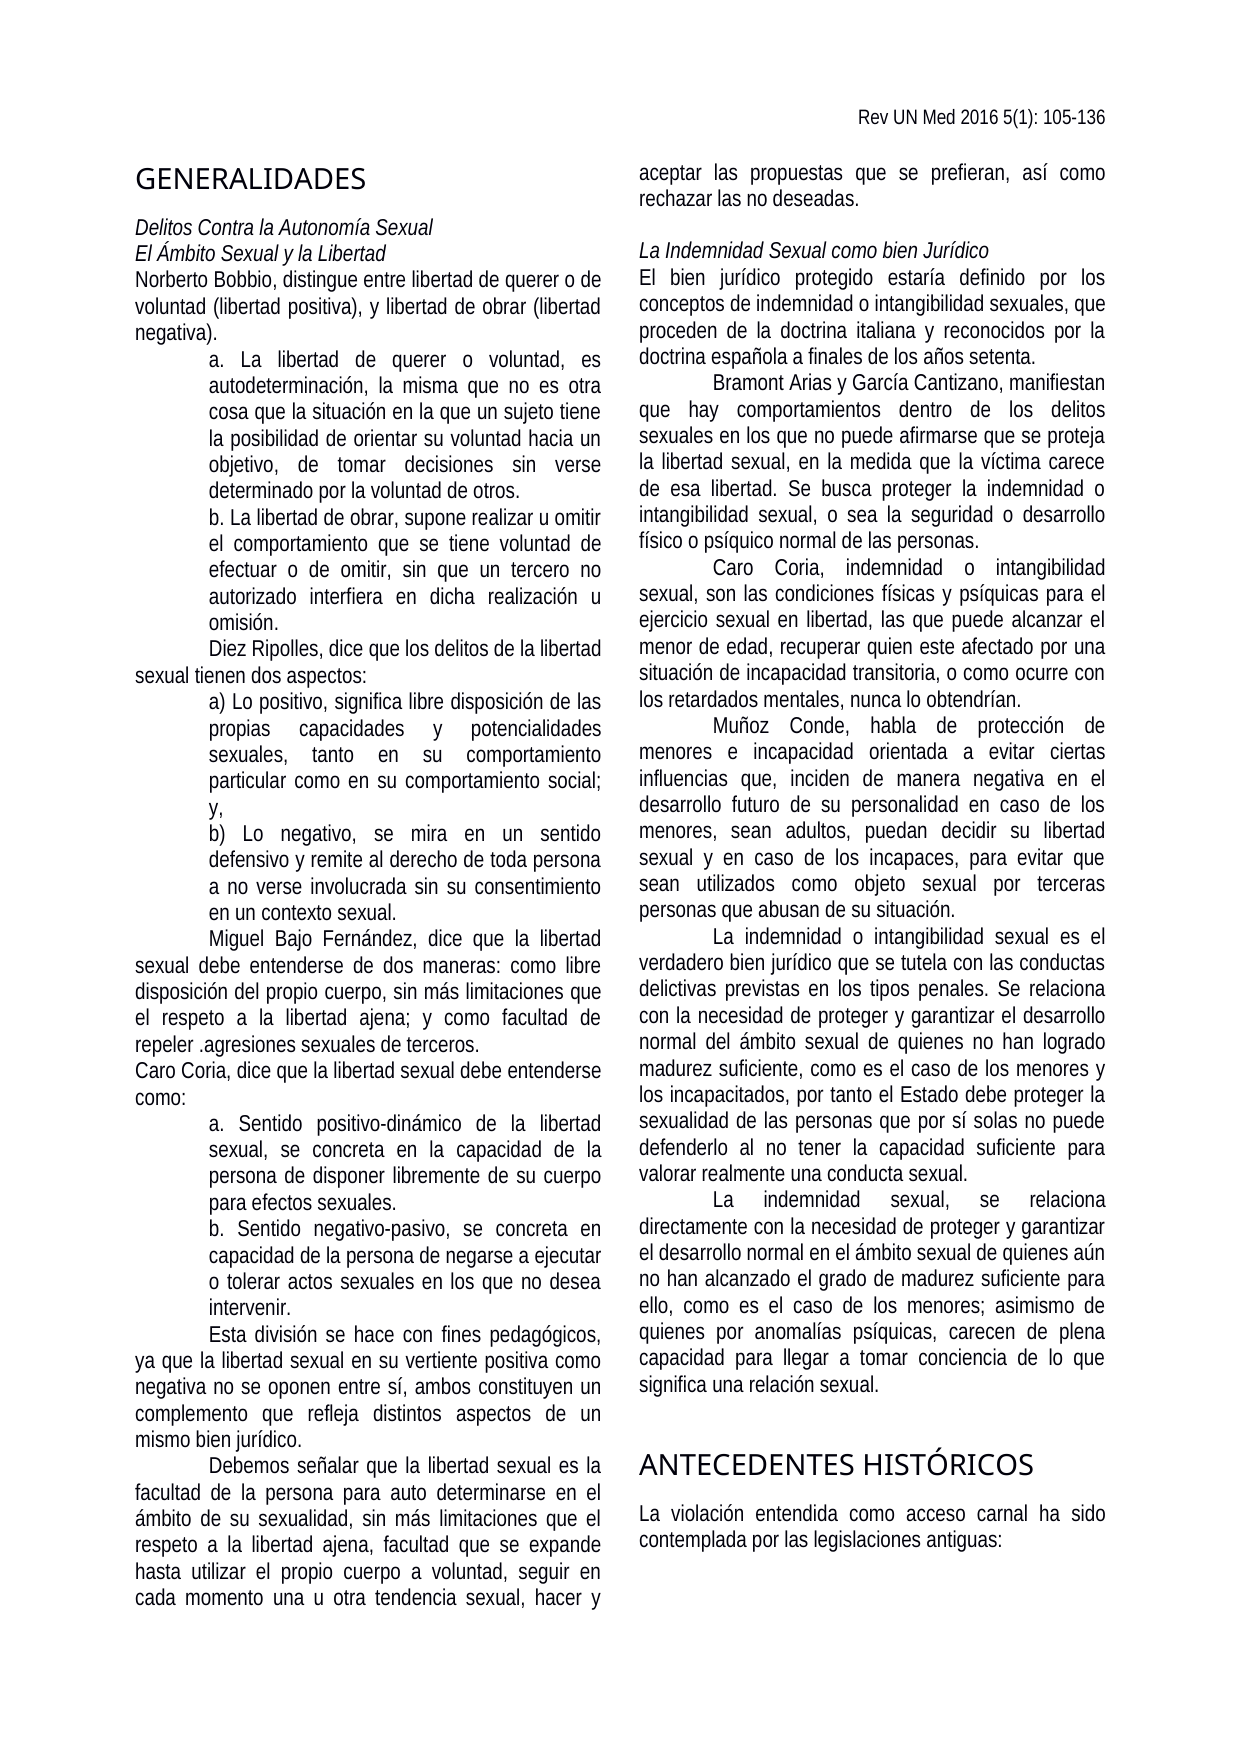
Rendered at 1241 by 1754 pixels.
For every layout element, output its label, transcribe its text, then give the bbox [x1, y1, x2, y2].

text Debemos señalar que la libertad sexual es la facultad de la persona para auto determinarse en el ámbito de su sexualidad, sin más limitaciones que el respeto a la libertad ajena, facultad que se expande hasta utilizar el propio cuerpo a voluntad, seguir en cada momento una u otra tendencia sexual, hacer y [135, 1452, 601, 1611]
subtitle GENERALIDADES [135, 158, 601, 198]
text La violación entendida como acceso carnal ha sido contemplada por las legislaciones antiguas: [639, 1499, 1106, 1552]
text La indemnidad sexual, se relaciona directamente con la necesidad de proteger y garantizar el desarrollo normal en el ámbito sexual de quienes aún no han alcanzado el grado de madurez suficiente para ello, como es el caso de los menores; asimismo de quienes por anomalías psíquicas, carecen de plena capacidad para llegar a tomar conciencia de lo que significa una relación sexual. [639, 1186, 1106, 1397]
text Norberto Bobbio, distingue entre libertad de querer o de voluntad (libertad positiva), y libertad de obrar (libertad negativa). [135, 266, 601, 346]
text Miguel Bajo Fernández, dice que la libertad sexual debe entenderse de dos maneras: como libre disposición del propio cuerpo, sin más limitaciones que el respeto a la libertad ajena; y como facultad de repeler .agresiones sexuales de terceros. [135, 925, 601, 1057]
text Delitos Contra la Autonomía Sexual [135, 214, 601, 240]
text b. La libertad de obrar, supone realizar u omitir el comportamiento que se tiene voluntad de efectuar o de omitir, sin que un tercero no autorizado interfiera en dicha realización u omisión. [209, 504, 601, 635]
text El Ámbito Sexual y la Libertad [135, 240, 601, 266]
subtitle ANTECEDENTES HISTÓRICOS [639, 1444, 1106, 1484]
text Esta división se hace con fines pedagógicos, ya que la libertad sexual en su vertiente positiva como negativa no se oponen entre sí, ambos constituyen un complemento que refleja distintos aspectos de un mismo bien jurídico. [135, 1321, 601, 1452]
text a) Lo positivo, significa libre disposición de las propias capacidades y potencialidades sexuales, tanto en su comportamiento particular como en su comportamiento social; y, [209, 688, 601, 820]
text Bramont Arias y García Cantizano, manifiestan que hay comportamientos dentro de los delitos sexuales en los que no puede afirmarse que se proteja la libertad sexual, en la medida que la víctima carece de esa libertad. Se busca proteger la indemnidad o intangibilidad sexual, o sea la seguridad o desarrollo físico o psíquico normal de las personas. [639, 369, 1106, 554]
text Caro Coria, dice que la libertad sexual debe entenderse como: [135, 1057, 601, 1110]
text Caro Coria, indemnidad o intangibilidad sexual, son las condiciones físicas y psíquicas para el ejercicio sexual en libertad, las que puede alcanzar el menor de edad, recuperar quien este afectado por una situación de incapacidad transitoria, o como ocurre con los retardados mentales, nunca lo obtendrían. [639, 554, 1106, 712]
text La indemnidad o intangibilidad sexual es el verdadero bien jurídico que se tutela con las conductas delictivas previstas en los tipos penales. Se relaciona con la necesidad de proteger y garantizar el desarrollo normal del ámbito sexual de quienes no han logrado madurez suficiente, como es el caso de los menores y los incapacitados, por tanto el Estado debe proteger la sexualidad de las personas que por sí solas no puede defenderlo al no tener la capacidad suficiente para valorar realmente una conducta sexual. [639, 923, 1106, 1186]
text a. Sentido positivo-dinámico de la libertad sexual, se concreta en la capacidad de la persona de disponer libremente de su cuerpo para efectos sexuales. [209, 1110, 601, 1215]
text b) Lo negativo, se mira en un sentido defensivo y remite al derecho de toda persona a no verse involucrada sin su consentimiento en un contexto sexual. [209, 820, 601, 925]
text Diez Ripolles, dice que los delitos de la libertad sexual tienen dos aspectos: [135, 635, 601, 688]
text b. Sentido negativo-pasivo, se concreta en capacidad de la persona de negarse a ejecutar o tolerar actos sexuales en los que no desea intervenir. [209, 1215, 601, 1321]
text Muñoz Conde, habla de protección de menores e incapacidad orientada a evitar ciertas influencias que, inciden de manera negativa en el desarrollo futuro de su personalidad en caso de los menores, sean adultos, puedan decidir su libertad sexual y en caso de los incapaces, para evitar que sean utilizados como objeto sexual por terceras personas que abusan de su situación. [639, 712, 1106, 923]
text a. La libertad de querer o voluntad, es autodeterminación, la misma que no es otra cosa que la situación en la que un sujeto tiene la posibilidad de orientar su voluntad hacia un objetivo, de tomar decisiones sin verse determinado por la voluntad de otros. [209, 346, 601, 504]
text aceptar las propuestas que se prefieran, así como rechazar las no deseadas. [639, 158, 1106, 211]
text El bien jurídico protegido estaría definido por los conceptos de indemnidad o intangibilidad sexuales, que proceden de la doctrina italiana y reconocidos por la doctrina española a finales de los años setenta. [639, 264, 1106, 369]
text La Indemnidad Sexual como bien Jurídico [639, 237, 1106, 264]
